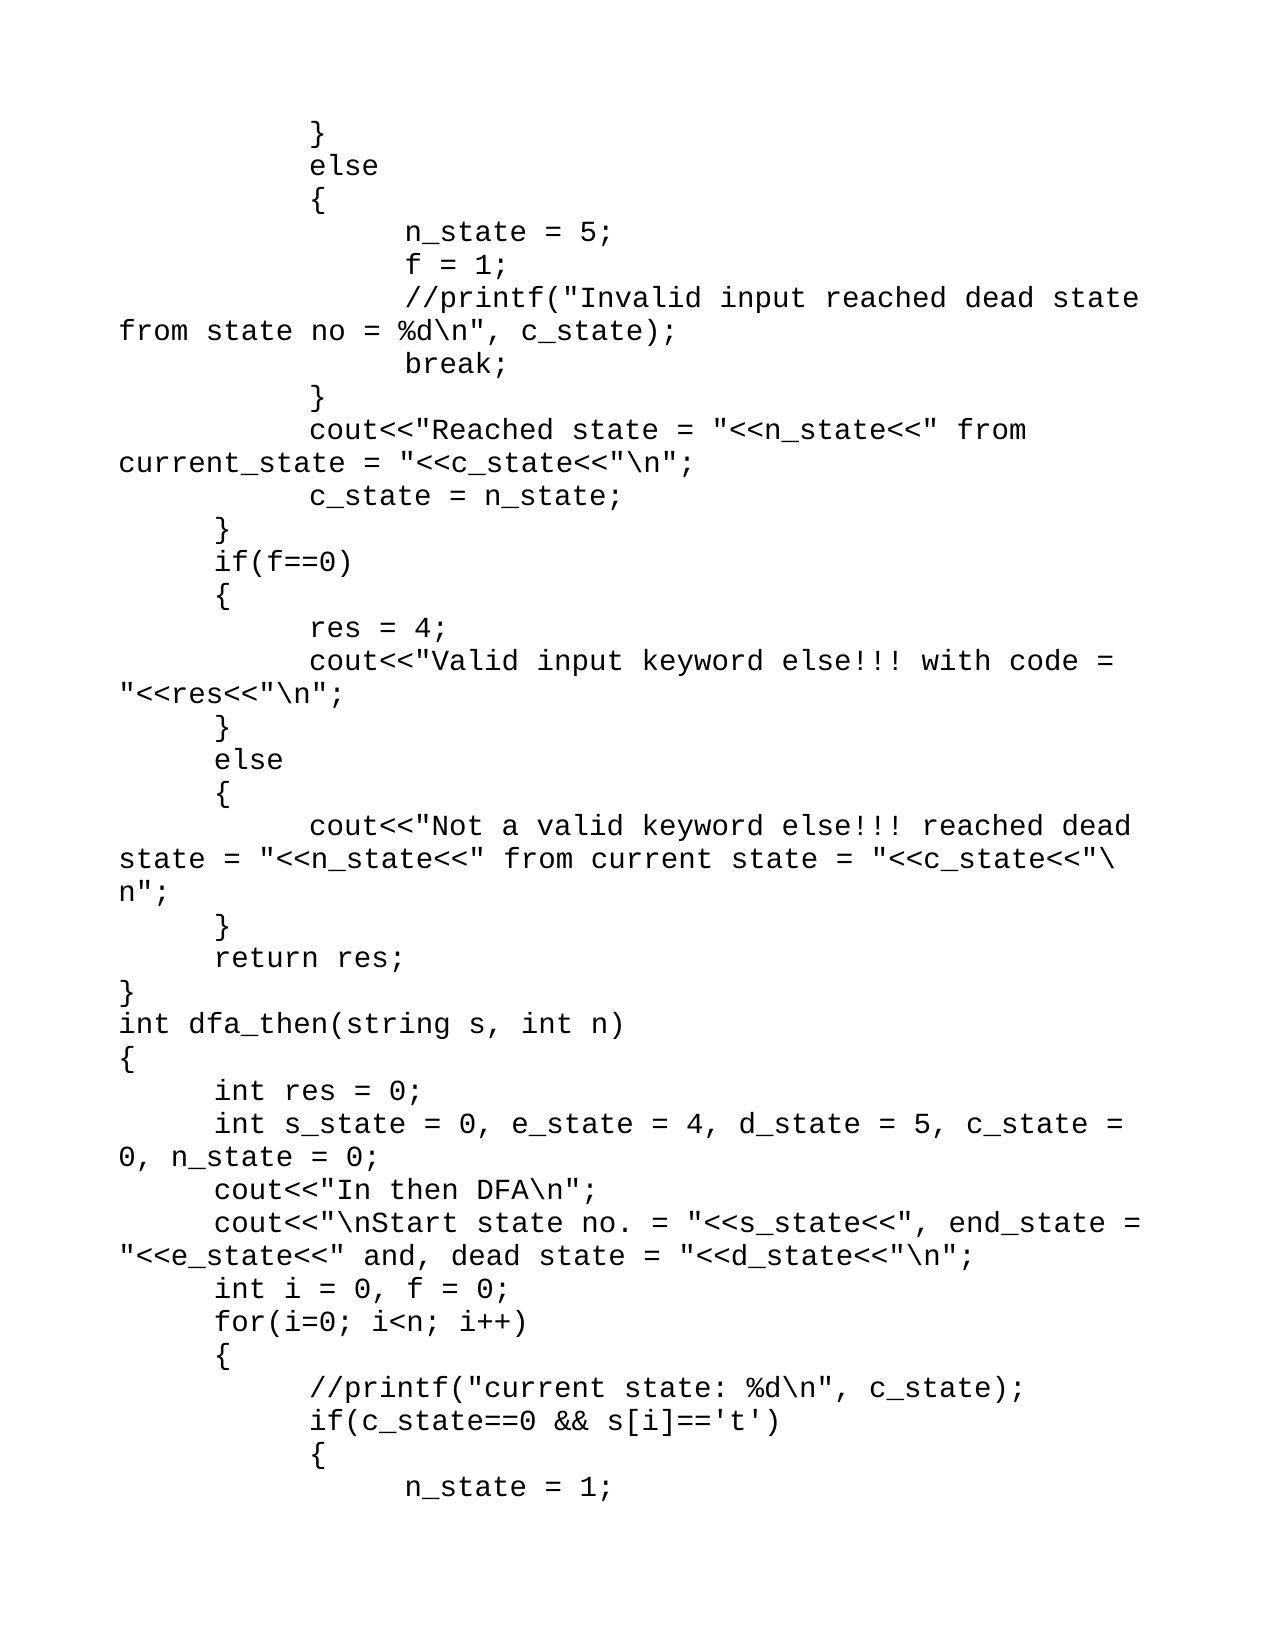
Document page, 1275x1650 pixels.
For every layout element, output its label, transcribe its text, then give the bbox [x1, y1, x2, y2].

text cout<<"Valid input keyword else!!! with code = "<<res<<"\n"; [118, 646, 1157, 712]
text else [118, 746, 1157, 778]
text { [118, 1043, 1157, 1076]
text int s_state = 0, e_state = 4, d_state = 5, c_state = 0, n_state = 0; [118, 1109, 1157, 1175]
text //printf("current state: %d\n", c_state); [118, 1373, 1157, 1406]
text break; [118, 349, 1157, 382]
text cout<<"\nStart state no. = "<<s_state<<", end_state = "<<e_state<<" and, dead state = "<<d_state<<"\n"; [118, 1208, 1157, 1274]
text } [118, 118, 1157, 151]
text if(f==0) [118, 547, 1157, 580]
text cout<<"In then DFA\n"; [118, 1175, 1157, 1208]
text } [118, 977, 1157, 1010]
text cout<<"Not a valid keyword else!!! reached dead state = "<<n_state<<" from current state = "<<c_state<<"\n"; [118, 812, 1157, 911]
text else [118, 151, 1157, 184]
text n_state = 5; [118, 217, 1157, 250]
text for(i=0; i<n; i++) [118, 1307, 1157, 1340]
text { [118, 1439, 1157, 1472]
text if(c_state==0 && s[i]=='t') [118, 1406, 1157, 1439]
text { [118, 1340, 1157, 1373]
text f = 1; [118, 250, 1157, 283]
text int res = 0; [118, 1076, 1157, 1109]
text c_state = n_state; [118, 481, 1157, 514]
text } [118, 911, 1157, 944]
text } [118, 382, 1157, 415]
text n_state = 1; [118, 1472, 1157, 1505]
text res = 4; [118, 613, 1157, 646]
text int i = 0, f = 0; [118, 1274, 1157, 1307]
text cout<<"Reached state = "<<n_state<<" from current_state = "<<c_state<<"\n"; [118, 415, 1157, 481]
text { [118, 184, 1157, 217]
text //printf("Invalid input reached dead state from state no = %d\n", c_state); [118, 283, 1157, 349]
text } [118, 514, 1157, 547]
text return res; [118, 944, 1157, 977]
text { [118, 778, 1157, 812]
text int dfa_then(string s, int n) [118, 1010, 1157, 1043]
text } [118, 712, 1157, 746]
text { [118, 580, 1157, 613]
